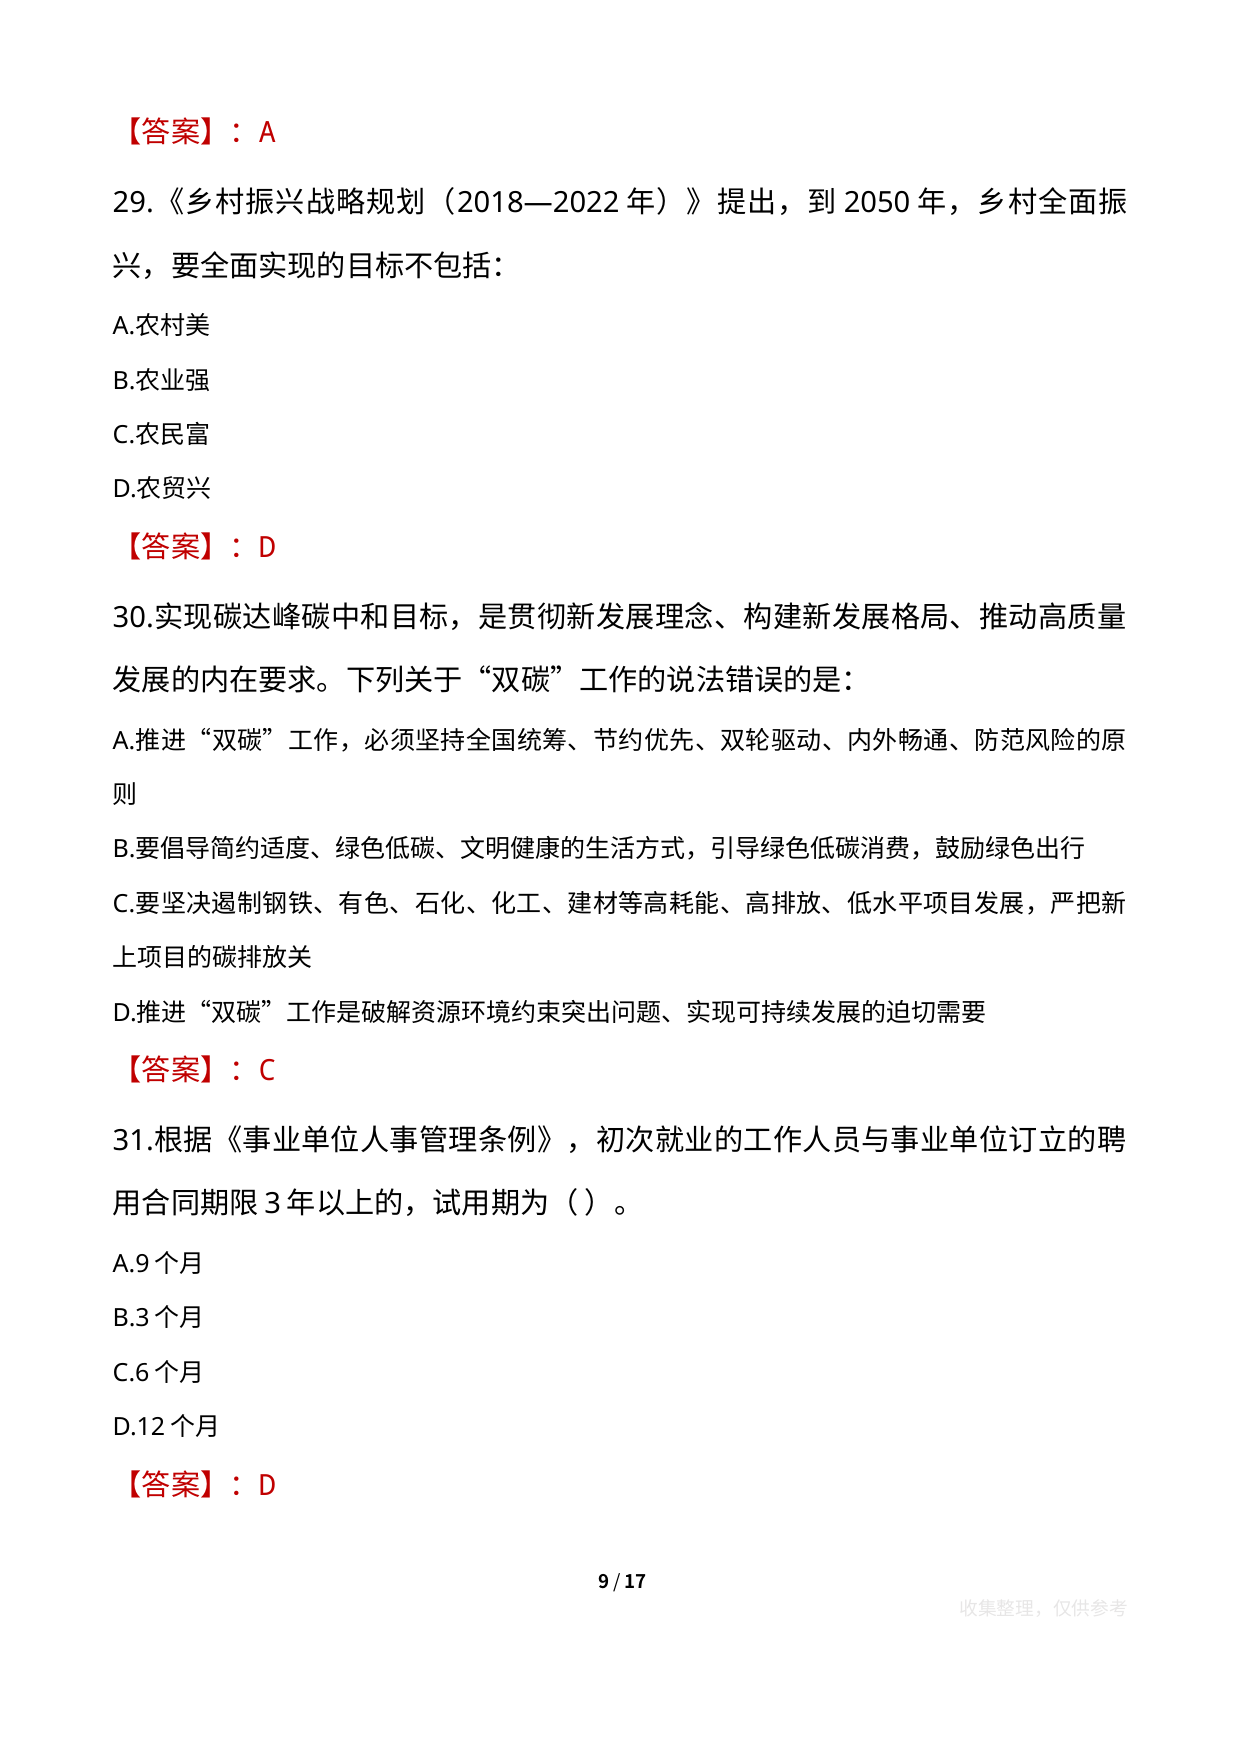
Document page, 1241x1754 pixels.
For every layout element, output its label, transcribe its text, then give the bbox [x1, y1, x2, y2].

text 30.实现碳达峰碳中和目标，是贯彻新发展理念、构建新发展格局、推动高质量发展的内在要求。下列关于“双碳”工作的说法错误的是： [112, 593, 1128, 699]
text C.要坚决遏制钢铁、有色、石化、化工、建材等高耗能、高排放、低水平项目发展，严把新上项目的碳排放关 [112, 883, 1128, 974]
text 【答案】：D [112, 1461, 1128, 1503]
text 【答案】：A [112, 109, 1128, 151]
text 【答案】：D [112, 523, 1128, 566]
text D.农贸兴 [112, 469, 1128, 505]
text 【答案】：C [112, 1046, 1128, 1089]
text 29.《乡村振兴战略规划（2018—2022年）》提出，到2050年，乡村全面振兴，要全面实现的目标不包括： [112, 179, 1128, 284]
text D.推进“双碳”工作是破解资源环境约束突出问题、实现可持续发展的迫切需要 [112, 992, 1128, 1028]
text B.农业强 [112, 360, 1128, 396]
text D.12个月 [112, 1407, 1128, 1443]
text C.农民富 [112, 414, 1128, 451]
text A.推进“双碳”工作，必须坚持全国统筹、节约优先、双轮驱动、内外畅通、防范风险的原则 [112, 720, 1128, 811]
text 31.根据《事业单位人事管理条例》，初次就业的工作人员与事业单位订立的聘用合同期限3年以上的，试用期为（ ）。 [112, 1116, 1128, 1222]
text B.3个月 [112, 1298, 1128, 1334]
text C.6个月 [112, 1352, 1128, 1388]
text A.9个月 [112, 1243, 1128, 1280]
text A.农村美 [112, 306, 1128, 342]
text B.要倡导简约适度、绿色低碳、文明健康的生活方式，引导绿色低碳消费，鼓励绿色出行 [112, 829, 1128, 865]
